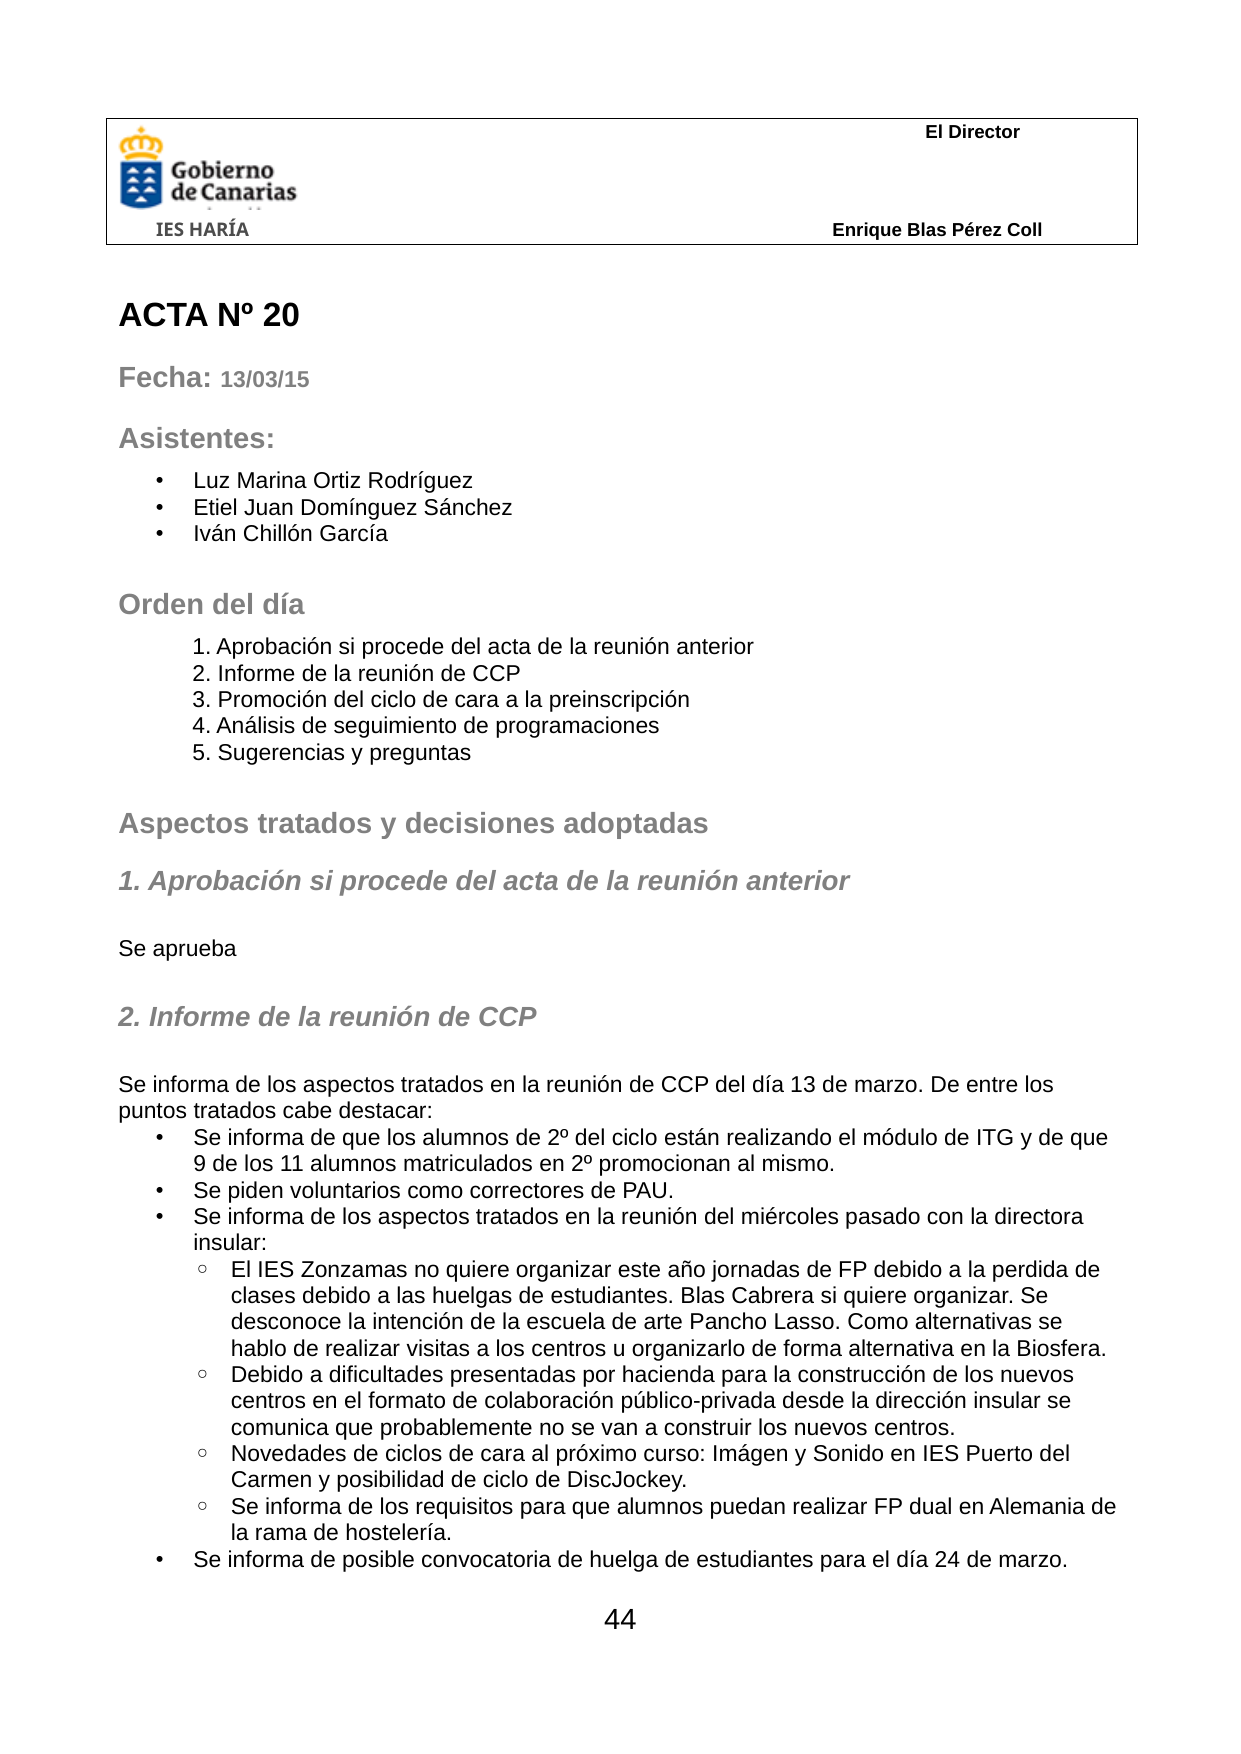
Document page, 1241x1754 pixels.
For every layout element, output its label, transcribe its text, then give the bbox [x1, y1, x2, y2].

text Se informa de los aspectos tratados en la reunión de CCP del día 13 de marzo. De entre los puntos tratados cabe destacar: [118, 1071, 1122, 1124]
subtitle 2. Informe de la reunión de CCP [118, 1000, 1122, 1032]
text 4. Análisis de seguimiento de programaciones [192, 712, 1122, 739]
list Etiel Juan Domínguez Sánchez [156, 493, 1122, 520]
subtitle ACTA Nº 20 [118, 295, 1122, 333]
list Se informa de los requisitos para que alumnos puedan realizar FP dual en Alemania de la rama de hostelería. [193, 1493, 1122, 1546]
picture [115, 123, 300, 210]
subtitle Aspectos tratados y decisiones adoptadas [118, 806, 1122, 839]
list Se piden voluntarios como correctores de PAU. [156, 1177, 1122, 1203]
subtitle 1. Aprobación si procede del acta de la reunión anterior [118, 864, 1122, 896]
list Novedades de ciclos de cara al próximo curso: Imágen y Sonido en IES Puerto del Carmen y posibilidad de ciclo de DiscJockey. [193, 1440, 1122, 1493]
list Se informa de que los alumnos de 2º del ciclo están realizando el módulo de ITG y de que 9 de los 11 alumnos matriculados en 2º promocionan al mismo. [156, 1124, 1122, 1177]
list Se informa de posible convocatoria de huelga de estudiantes para el día 24 de marzo. [156, 1546, 1122, 1572]
list El IES Zonzamas no quiere organizar este año jornadas de FP debido a la perdida de clases debido a las huelgas de estudiantes. Blas Cabrera si quiere organizar. Se desconoce la intención de la escuela de arte Pancho Lasso. Como alternativas se hablo de realizar visitas a los centros u organizarlo de forma alternativa en la Biosfera. [193, 1256, 1122, 1361]
text 1. Aprobación si procede del acta de la reunión anterior [192, 633, 1122, 659]
subtitle Fecha: 13/03/15 [118, 361, 1122, 394]
list Luz Marina Ortiz Rodríguez [156, 467, 1122, 493]
subtitle Orden del día [118, 587, 1122, 621]
text Se aprueba [118, 935, 1122, 962]
subtitle Asistentes: [118, 421, 1122, 455]
text 2. Informe de la reunión de CCP [192, 659, 1122, 686]
list Se informa de los aspectos tratados en la reunión del miércoles pasado con la directora insular: [156, 1203, 1122, 1256]
list Iván Chillón García [156, 520, 1122, 546]
text 5. Sugerencias y preguntas [192, 739, 1122, 765]
text 3. Promoción del ciclo de cara a la preinscripción [192, 686, 1122, 712]
list Debido a dificultades presentadas por hacienda para la construcción de los nuevos centros en el formato de colaboración público-privada desde la dirección insular se comunica que probablemente no se van a construir los nuevos centros. [193, 1361, 1122, 1440]
